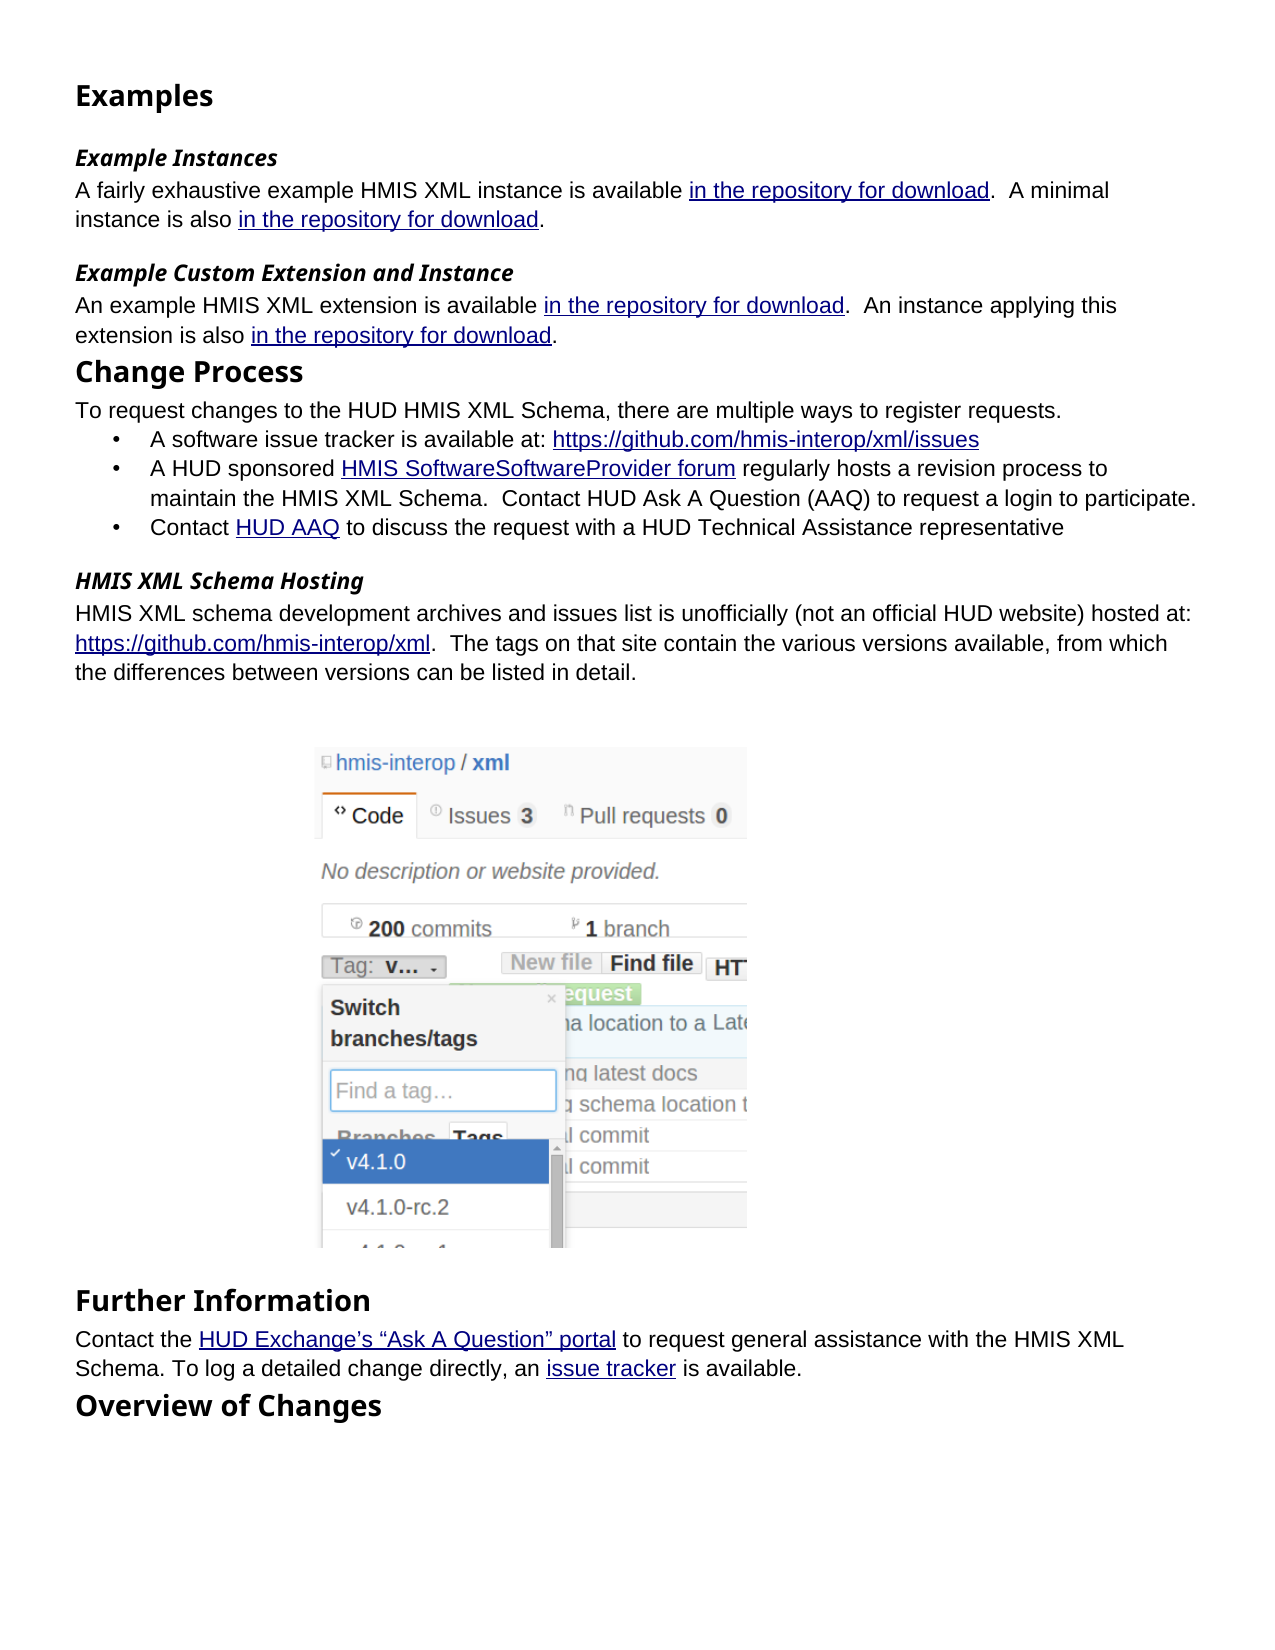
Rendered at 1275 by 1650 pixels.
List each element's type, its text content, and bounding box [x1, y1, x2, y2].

text A fairly exhaustive example HMIS XML instance is available in the repository for download. A minimal instance is also in the repository for download. [75, 177, 1200, 232]
subtitle Change Process [75, 352, 1200, 391]
list Contact HUD AAQ to discuss the request with a HUD Technical Assistance representative [112, 515, 1200, 540]
picture [314, 747, 747, 1248]
subtitle Examples [75, 75, 1200, 115]
text To request changes to the HUD HMIS XML Schema, there are multiple ways to register requests. [75, 397, 1200, 423]
list A software issue tracker is available at: https://github.com/hmis-interop/xml/issues [112, 427, 1200, 452]
subtitle Further Information [75, 1281, 1200, 1320]
text Contact the HUD Exchange’s “Ask A Question” portal to request general assistance with the HMIS XML Schema. To log a detailed change directly, an issue tracker is available. [75, 1326, 1200, 1381]
subtitle Example Custom Extension and Instance [75, 257, 1200, 288]
text HMIS XML schema development archives and issues list is unofficially (not an official HUD website) hosted at: https://github.com/hmis-interop/xml. The tags on that site contain the various versions available, from which the differences between versions can be listed in detail. [75, 601, 1200, 685]
subtitle Overview of Changes [75, 1385, 1200, 1425]
subtitle Example Instances [75, 141, 1200, 173]
text An example HMIS XML extension is available in the repository for download. An instance applying this extension is also in the repository for download. [75, 293, 1200, 348]
list A HUD sponsored HMIS SoftwareSoftwareProvider forum regularly hosts a revision process to maintain the HMIS XML Schema. Contact HUD Ask A Question (AAQ) to request a login to participate. [112, 456, 1200, 511]
subtitle HMIS XML Schema Hosting [75, 565, 1200, 596]
